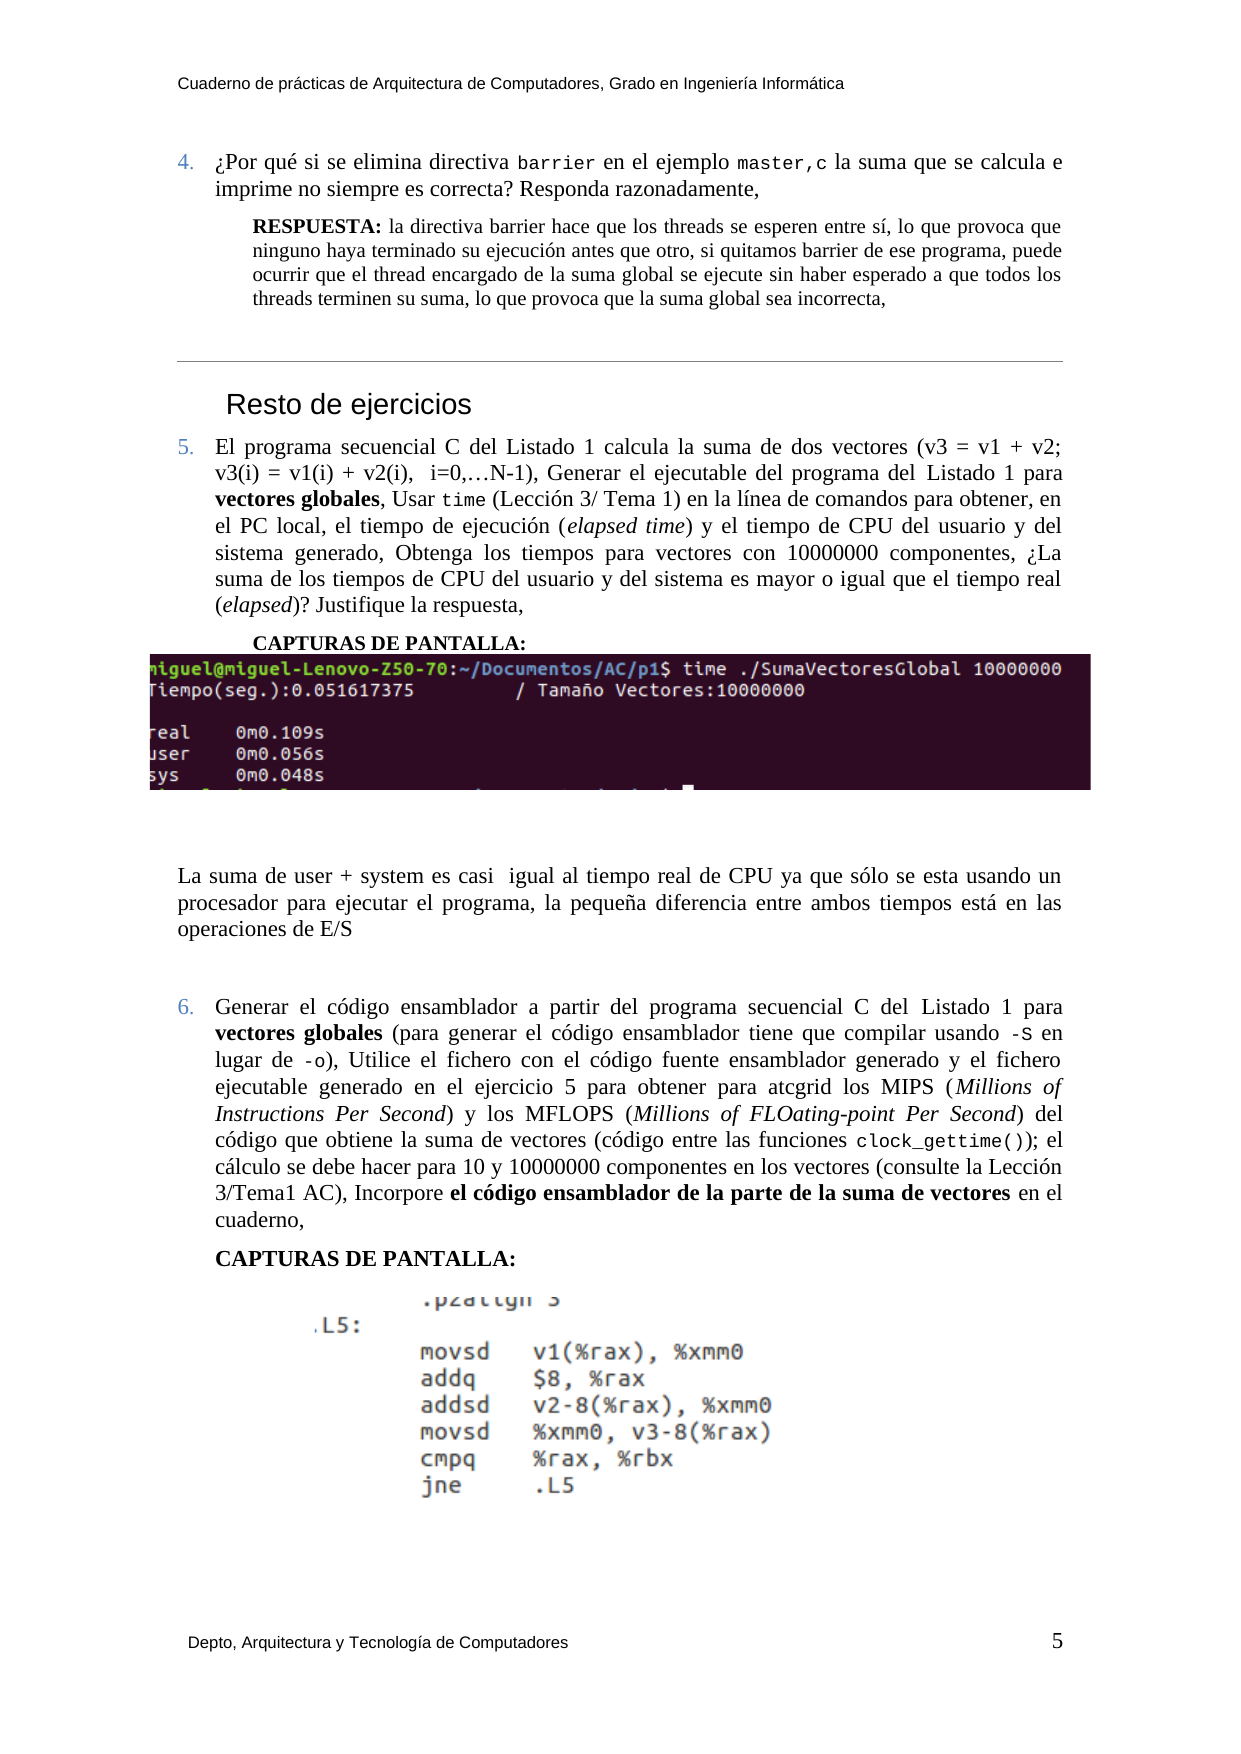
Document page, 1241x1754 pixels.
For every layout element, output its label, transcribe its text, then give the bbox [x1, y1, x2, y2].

subtitle Resto de ejercicios [177, 387, 1063, 420]
text CAPTURAS DE PANTALLA: [215, 1244, 1063, 1271]
text RESPUESTA: la directiva barrier hace que los threads se esperen entre sí, lo que provoca que ninguno haya terminado su ejecución antes que otro, si quitamos barrier de ese programa, puede ocurrir que el thread encargado de la suma global se ejecute sin haber esperado a que todos los threads terminen su suma, lo que provoca que la suma global sea incorrecta, [252, 213, 1063, 310]
list ¿Por qué si se elimina directiva barrier en el ejemplo master,c la suma que se calcula e imprime no siempre es correcta? Responda razonadamente, [177, 148, 1063, 201]
text CAPTURAS DE PANTALLA: [252, 630, 1063, 654]
list Generar el código ensamblador a partir del programa secuencial C del Listado 1 para vectores globales (para generar el código ensamblador tiene que compilar usando -S en lugar de -o), Utilice el fichero con el código fuente ensamblador generado y el fichero ejecutable generado en el ejercicio 5 para obtener para atcgrid los MIPS (Millions of Instructions Per Second) y los MFLOPS (Millions of FLOating-point Per Second) del código que obtiene la suma de vectores (código entre las funciones clock_gettime()); el cálculo se debe hacer para 10 y 10000000 componentes en los vectores (consulte la Lección 3/Tema1 AC), Incorpore el código ensamblador de la parte de la suma de vectores en el cuaderno, [177, 993, 1063, 1232]
picture [314, 1297, 798, 1501]
list El programa secuencial C del Listado 1 calcula la suma de dos vectores (v3 = v1 + v2; v3(i) = v1(i) + v2(i), i=0,…N-1), Generar el ejecutable del programa del Listado 1 para vectores globales, Usar time (Lección 3/ Tema 1) en la línea de comandos para obtener, en el PC local, el tiempo de ejecución (elapsed time) y el tiempo de CPU del usuario y del sistema generado, Obtenga los tiempos para vectores con 10000000 componentes, ¿La suma de los tiempos de CPU del usuario y del sistema es mayor o igual que el tiempo real (elapsed)? Justifique la respuesta, [177, 433, 1063, 618]
picture [149, 654, 1091, 790]
list La suma de user + system es casi igual al tiempo real de CPU ya que sólo se esta usando un procesador para ejecutar el programa, la pequeña diferencia entre ambos tiempos está en las operaciones de E/S [177, 863, 1063, 942]
